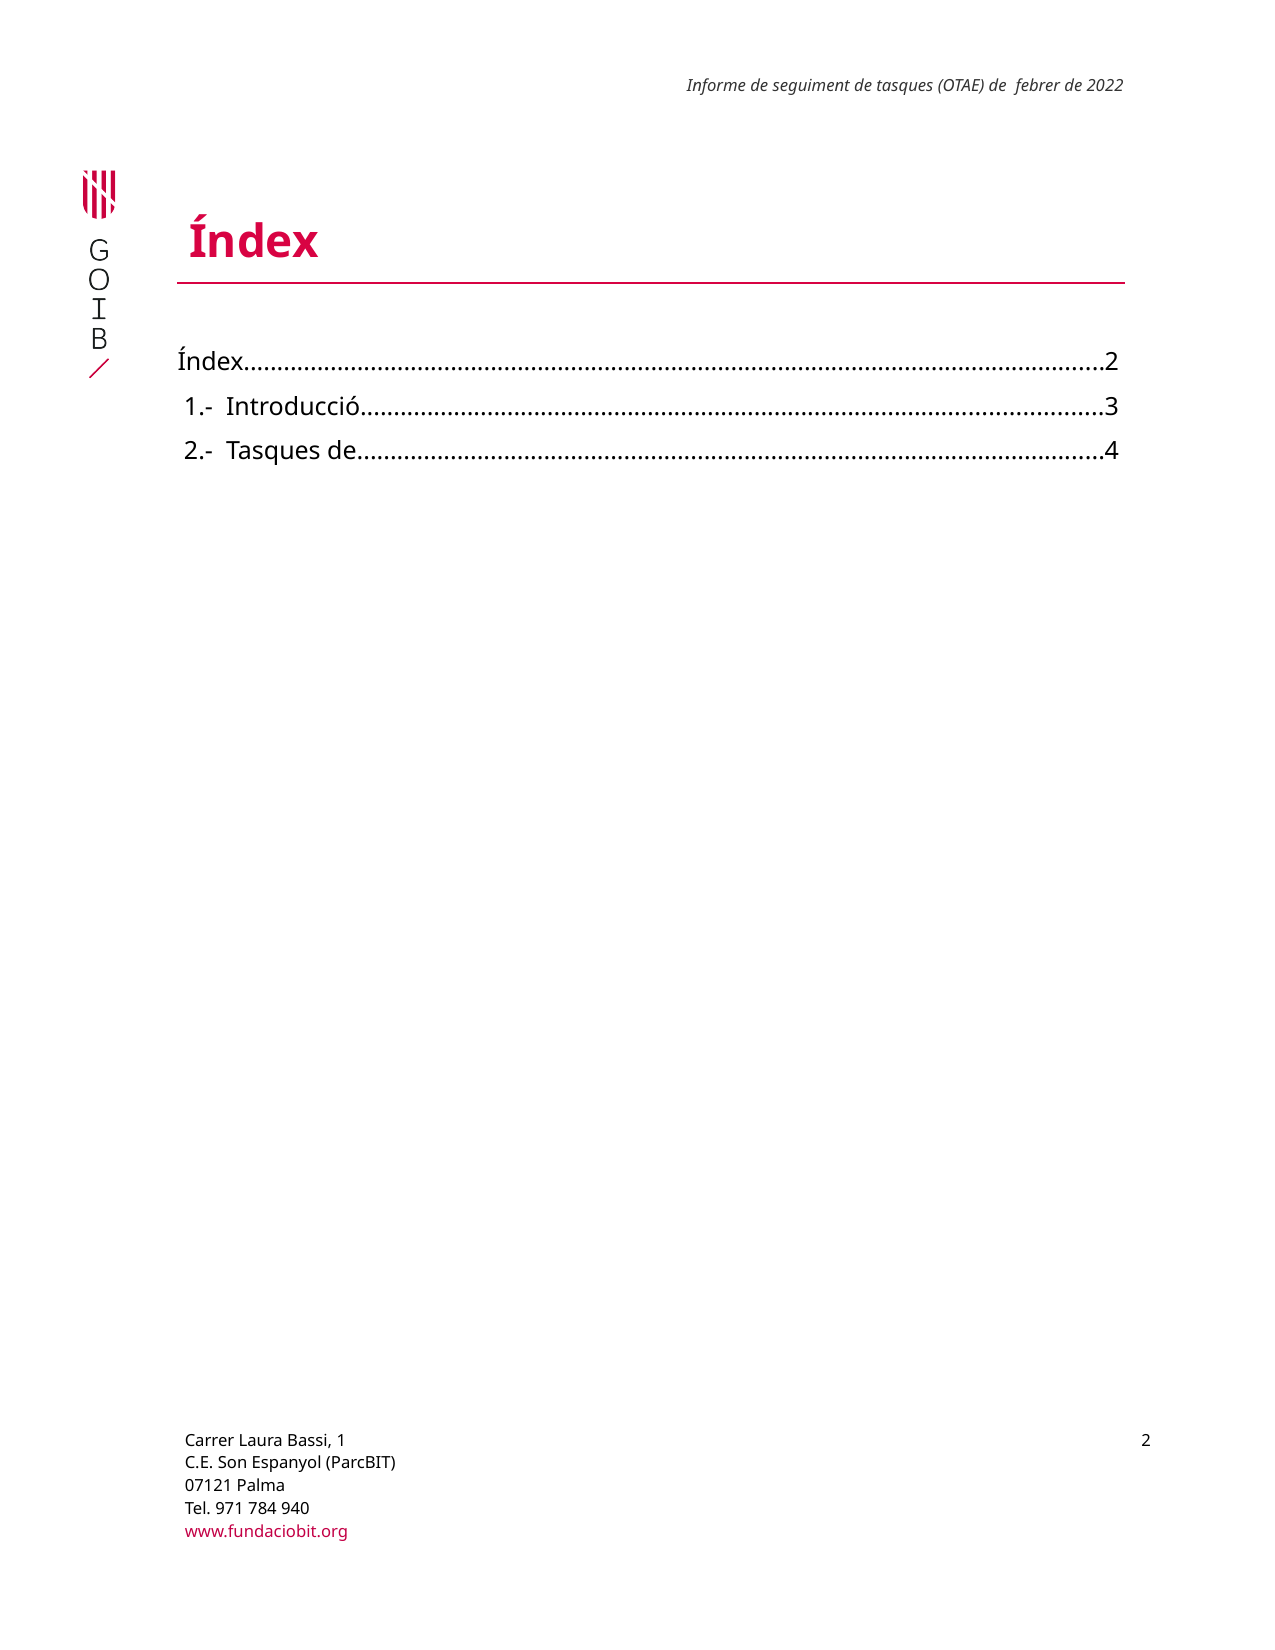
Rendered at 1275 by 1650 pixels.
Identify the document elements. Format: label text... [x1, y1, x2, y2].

text 1.- Introducció 3 [177, 388, 1125, 422]
text Índex 2 [177, 344, 1125, 378]
subtitle Índex [177, 197, 1125, 282]
picture [54, 147, 144, 409]
text 2.- Tasques de 4 [177, 433, 1125, 467]
